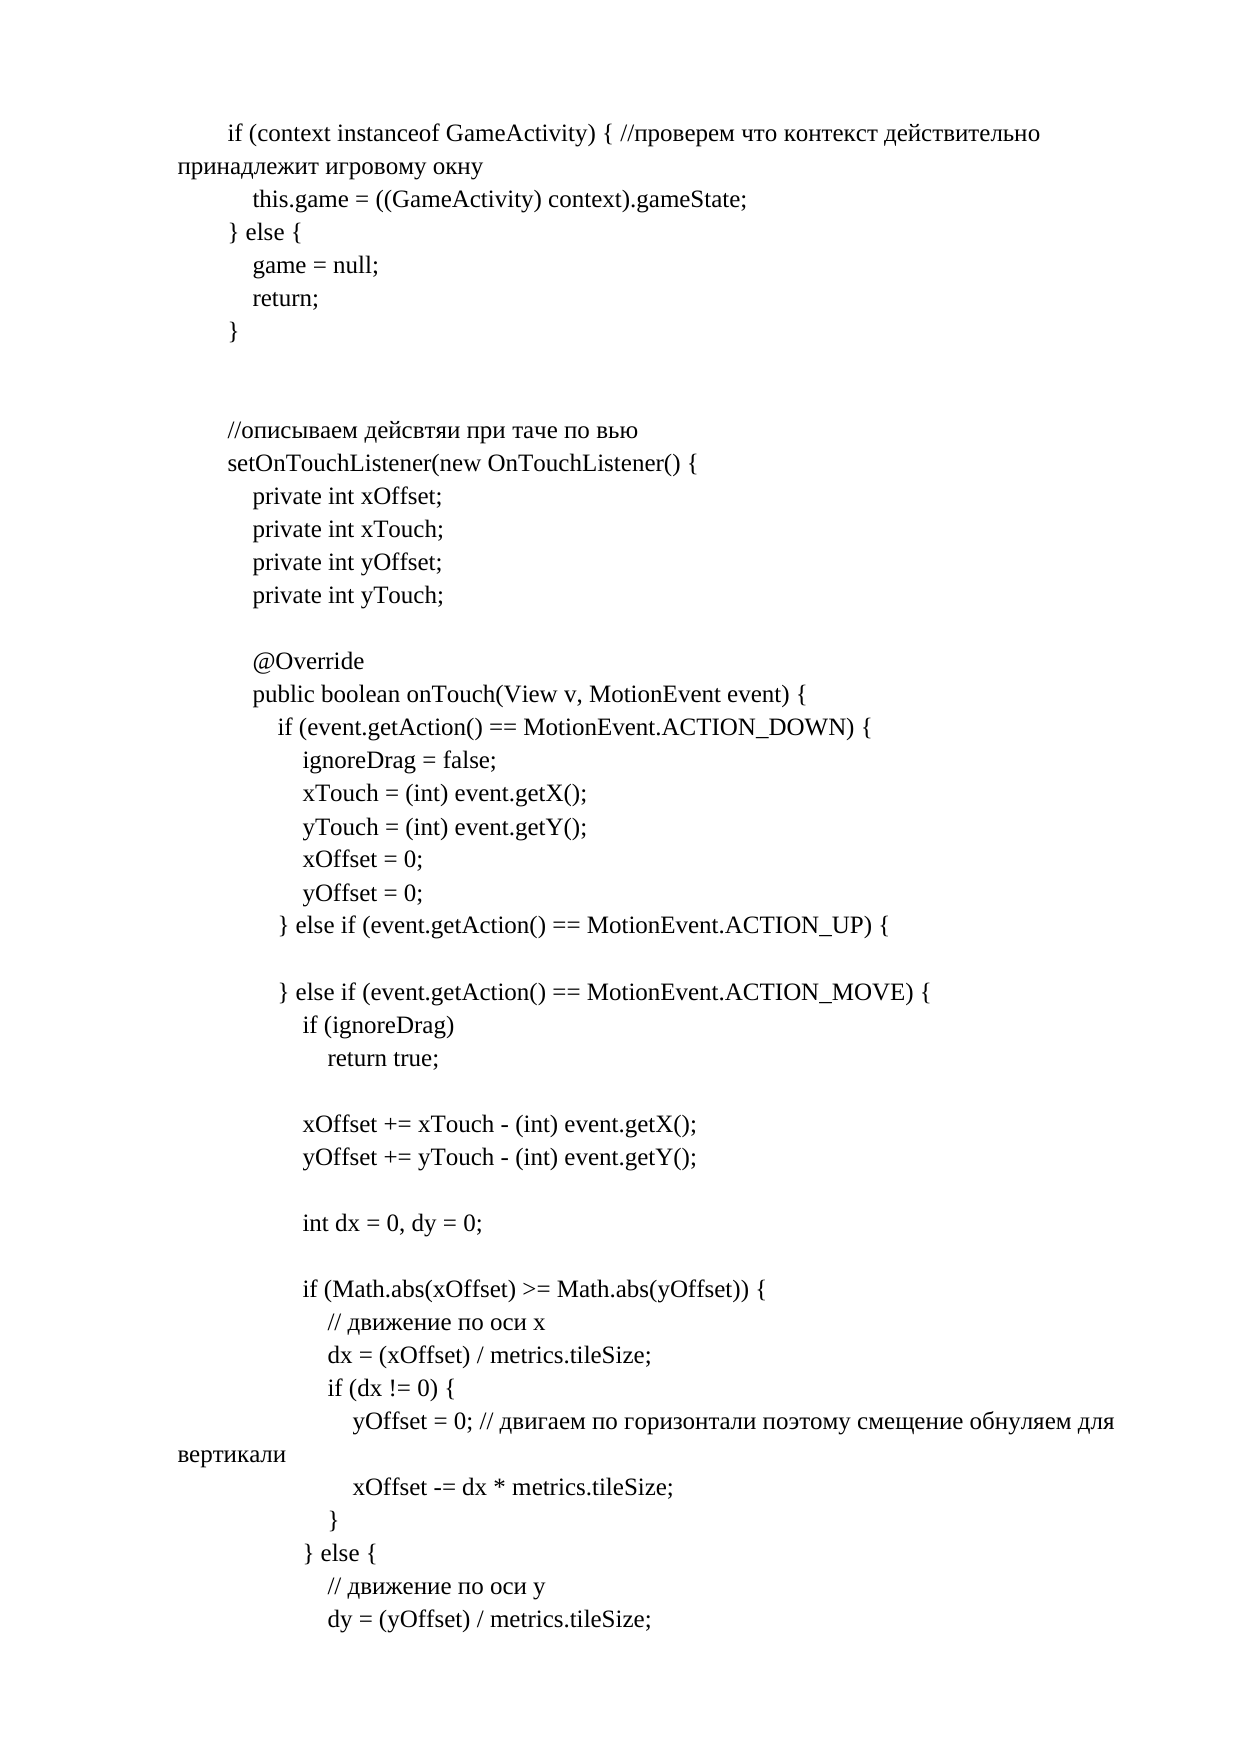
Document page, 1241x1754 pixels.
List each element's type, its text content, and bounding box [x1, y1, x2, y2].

text xTouch = (int) event.getX(); [177, 778, 1152, 807]
text } else if (event.getAction() == MotionEvent.ACTION_UP) { [177, 911, 1152, 939]
text //описываем дейсвтяи при таче по вью [177, 415, 1152, 444]
text private int xTouch; [177, 514, 1152, 543]
text // движение по оси х [177, 1307, 1152, 1336]
text } else { [177, 1538, 1152, 1567]
text private int xOffset; [177, 481, 1152, 510]
text } [177, 316, 1152, 345]
text xOffset -= dx * metrics.tileSize; [177, 1472, 1152, 1501]
text ignoreDrag = false; [177, 746, 1152, 774]
text game = null; [177, 250, 1152, 279]
text if (event.getAction() == MotionEvent.ACTION_DOWN) { [177, 712, 1152, 741]
text int dx = 0, dy = 0; [177, 1208, 1152, 1237]
text yOffset = 0; [177, 878, 1152, 906]
text @Override [177, 646, 1152, 675]
text xOffset += xTouch - (int) event.getX(); [177, 1109, 1152, 1137]
text this.game = ((GameActivity) context).gameState; [177, 184, 1152, 213]
text if (ignoreDrag) [177, 1010, 1152, 1038]
text dx = (xOffset) / metrics.tileSize; [177, 1340, 1152, 1369]
text if (context instanceof GameActivity) { //проверем что контекст действительно принадлежит игровому окну [177, 118, 1152, 180]
text private int yOffset; [177, 547, 1152, 576]
text return true; [177, 1043, 1152, 1071]
text dy = (yOffset) / metrics.tileSize; [177, 1604, 1152, 1633]
text yOffset += yTouch - (int) event.getY(); [177, 1142, 1152, 1171]
text yTouch = (int) event.getY(); [177, 812, 1152, 840]
text yOffset = 0; // двигаем по горизонтали поэтому смещение обнуляем для вертикали [177, 1406, 1152, 1468]
text // движение по оси у [177, 1571, 1152, 1600]
text private int yTouch; [177, 580, 1152, 609]
text return; [177, 283, 1152, 312]
text setOnTouchListener(new OnTouchListener() { [177, 448, 1152, 477]
text public boolean onTouch(View v, MotionEvent event) { [177, 679, 1152, 708]
text } [177, 1505, 1152, 1534]
text if (dx != 0) { [177, 1373, 1152, 1402]
text xOffset = 0; [177, 844, 1152, 873]
text } else { [177, 217, 1152, 246]
text } else if (event.getAction() == MotionEvent.ACTION_MOVE) { [177, 977, 1152, 1005]
text if (Math.abs(xOffset) >= Math.abs(yOffset)) { [177, 1274, 1152, 1303]
